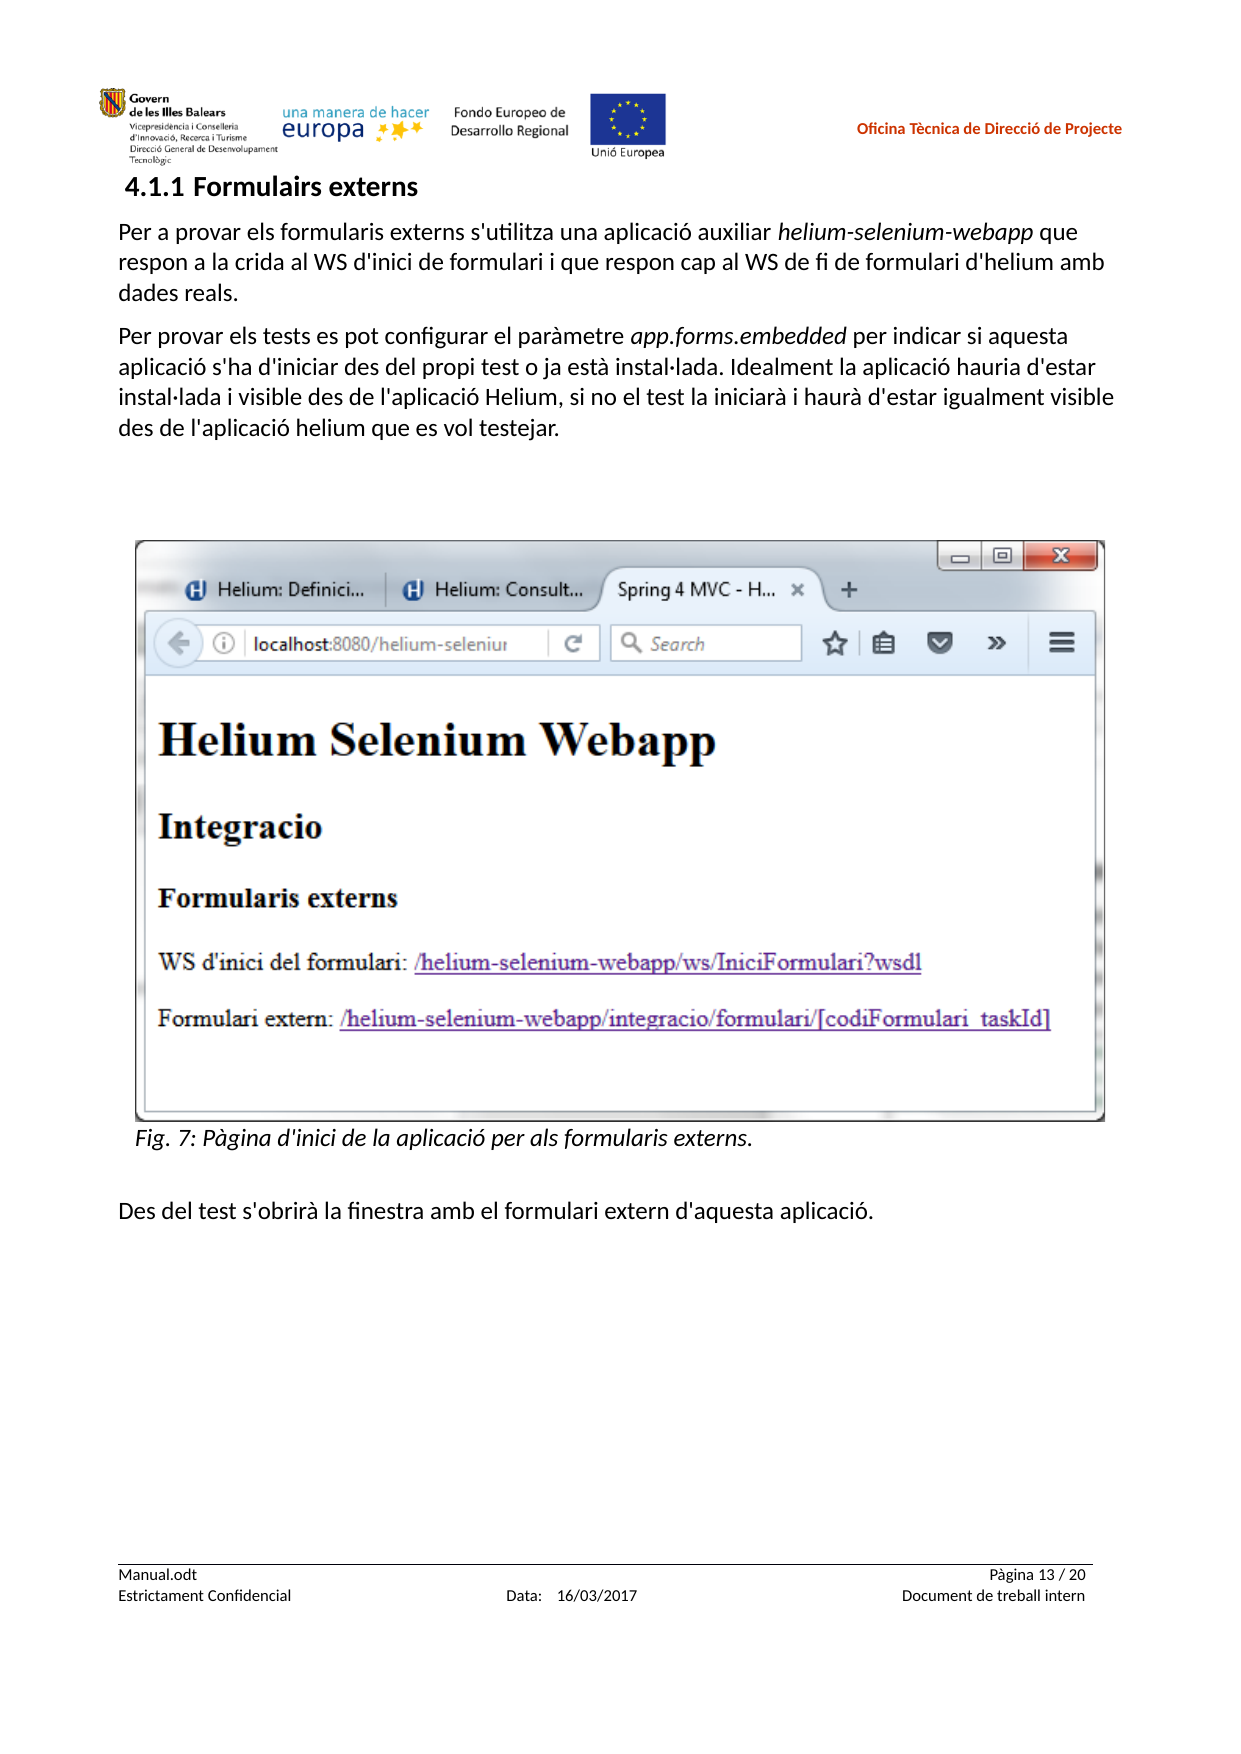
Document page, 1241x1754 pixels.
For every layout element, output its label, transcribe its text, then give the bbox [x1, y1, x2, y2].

picture [99, 87, 668, 166]
text Fig. 7: Pàgina d'inici de la aplicació per als formularis externs. [135, 1122, 1105, 1152]
text Per a provar els formularis externs s'utilitza una aplicació auxiliar helium-selenium-webapp que respon a la crida al WS d'inici de formulari i que respon cap al WS de fi de formulari d'helium amb dades reals. [118, 216, 1122, 308]
picture [135, 540, 1106, 1122]
text Des del test s'obrirà la finestra amb el formulari extern d'aquesta aplicació. [118, 1196, 1122, 1226]
text Per provar els tests es pot configurar el paràmetre app.forms.embedded per indicar si aquesta aplicació s'ha d'iniciar des del propi test o ja està instal·lada. Idealment la aplicació hauria d'estar instal·lada i visible des de l'aplicació Helium, si no el test la iniciarà i haurà d'estar igualment visible des de l'aplicació helium que es vol testejar. [118, 320, 1122, 442]
subtitle Formulairs externs [118, 168, 1122, 203]
